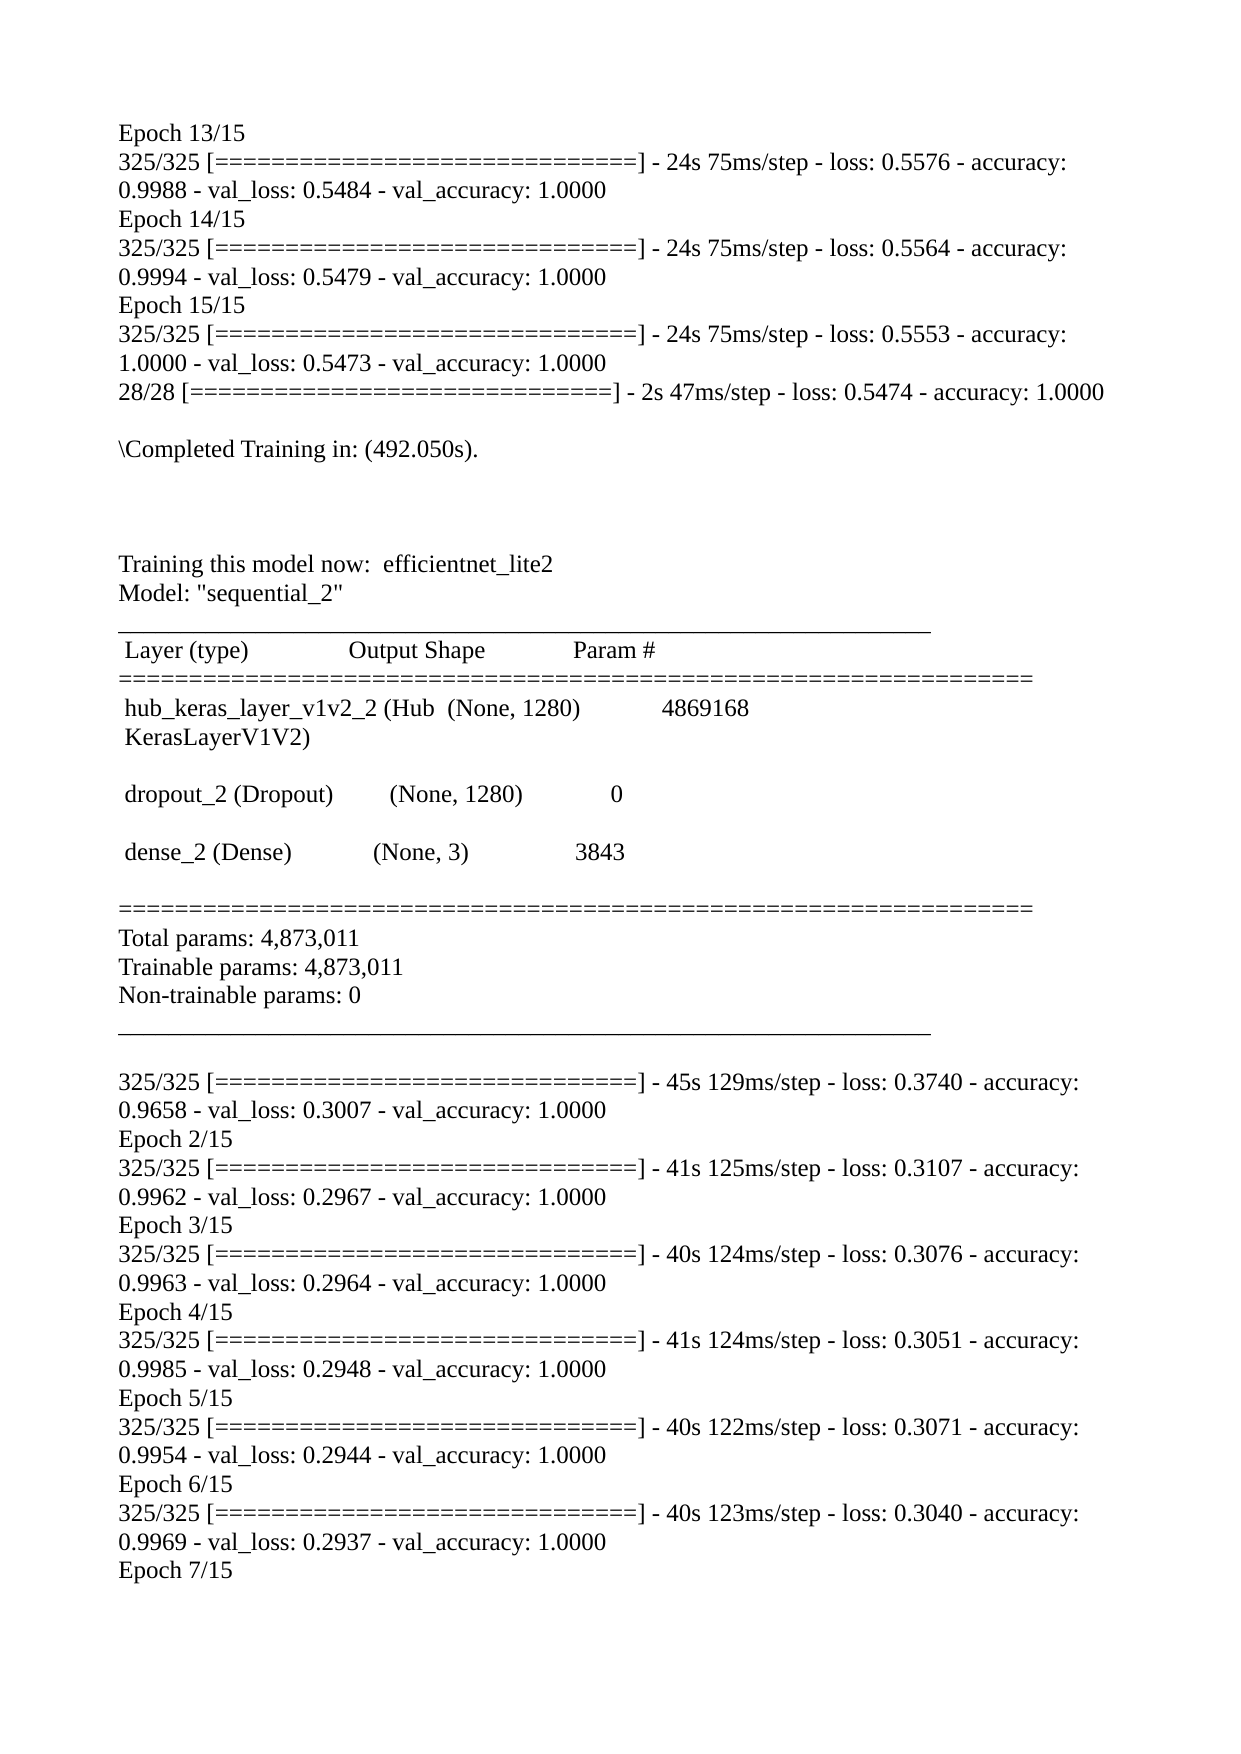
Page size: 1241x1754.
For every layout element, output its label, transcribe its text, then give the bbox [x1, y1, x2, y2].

text 325/325 [==============================] - 40s 123ms/step - loss: 0.3040 - accuracy: 0.9969 - val_loss: 0.2937 - val_accuracy: 1.0000 [118, 1498, 1122, 1556]
text Epoch 14/15 [118, 204, 1122, 233]
text 28/28 [==============================] - 2s 47ms/step - loss: 0.5474 - accuracy: 1.0000 [118, 377, 1122, 406]
text Epoch 3/15 [118, 1211, 1122, 1239]
text dense_2 (Dense) (None, 3) 3843 [118, 837, 1122, 866]
text Epoch 15/15 [118, 291, 1122, 319]
text dropout_2 (Dropout) (None, 1280) 0 [118, 779, 1122, 808]
text 325/325 [==============================] - 41s 125ms/step - loss: 0.3107 - accuracy: 0.9962 - val_loss: 0.2967 - val_accuracy: 1.0000 [118, 1153, 1122, 1211]
text 325/325 [==============================] - 41s 124ms/step - loss: 0.3051 - accuracy: 0.9985 - val_loss: 0.2948 - val_accuracy: 1.0000 [118, 1326, 1122, 1383]
text 325/325 [==============================] - 45s 129ms/step - loss: 0.3740 - accuracy: 0.9658 - val_loss: 0.3007 - val_accuracy: 1.0000 [118, 1067, 1122, 1124]
text Epoch 2/15 [118, 1124, 1122, 1153]
text Trainable params: 4,873,011 [118, 952, 1122, 981]
text Layer (type) Output Shape Param # [118, 636, 1122, 664]
text hub_keras_layer_v1v2_2 (Hub (None, 1280) 4869168 [118, 693, 1122, 722]
text Total params: 4,873,011 [118, 923, 1122, 952]
text Epoch 5/15 [118, 1383, 1122, 1412]
text Non-trainable params: 0 [118, 981, 1122, 1009]
text Epoch 13/15 [118, 118, 1122, 147]
text KerasLayerV1V2) [118, 722, 1122, 751]
text ================================================================= [118, 894, 1122, 923]
text 325/325 [==============================] - 40s 122ms/step - loss: 0.3071 - accuracy: 0.9954 - val_loss: 0.2944 - val_accuracy: 1.0000 [118, 1412, 1122, 1469]
text Epoch 7/15 [118, 1556, 1122, 1584]
text ================================================================= [118, 664, 1122, 693]
text Epoch 6/15 [118, 1469, 1122, 1498]
text Model: "sequential_2" [118, 578, 1122, 607]
text _________________________________________________________________ [118, 607, 1122, 636]
text 325/325 [==============================] - 24s 75ms/step - loss: 0.5564 - accuracy: 0.9994 - val_loss: 0.5479 - val_accuracy: 1.0000 [118, 233, 1122, 291]
text 325/325 [==============================] - 40s 124ms/step - loss: 0.3076 - accuracy: 0.9963 - val_loss: 0.2964 - val_accuracy: 1.0000 [118, 1239, 1122, 1297]
text 325/325 [==============================] - 24s 75ms/step - loss: 0.5553 - accuracy: 1.0000 - val_loss: 0.5473 - val_accuracy: 1.0000 [118, 319, 1122, 377]
text Training this model now: efficientnet_lite2 [118, 549, 1122, 578]
text \Completed Training in: (492.050s). [118, 434, 1122, 463]
text 325/325 [==============================] - 24s 75ms/step - loss: 0.5576 - accuracy: 0.9988 - val_loss: 0.5484 - val_accuracy: 1.0000 [118, 147, 1122, 204]
text _________________________________________________________________ [118, 1009, 1122, 1038]
text Epoch 4/15 [118, 1297, 1122, 1326]
